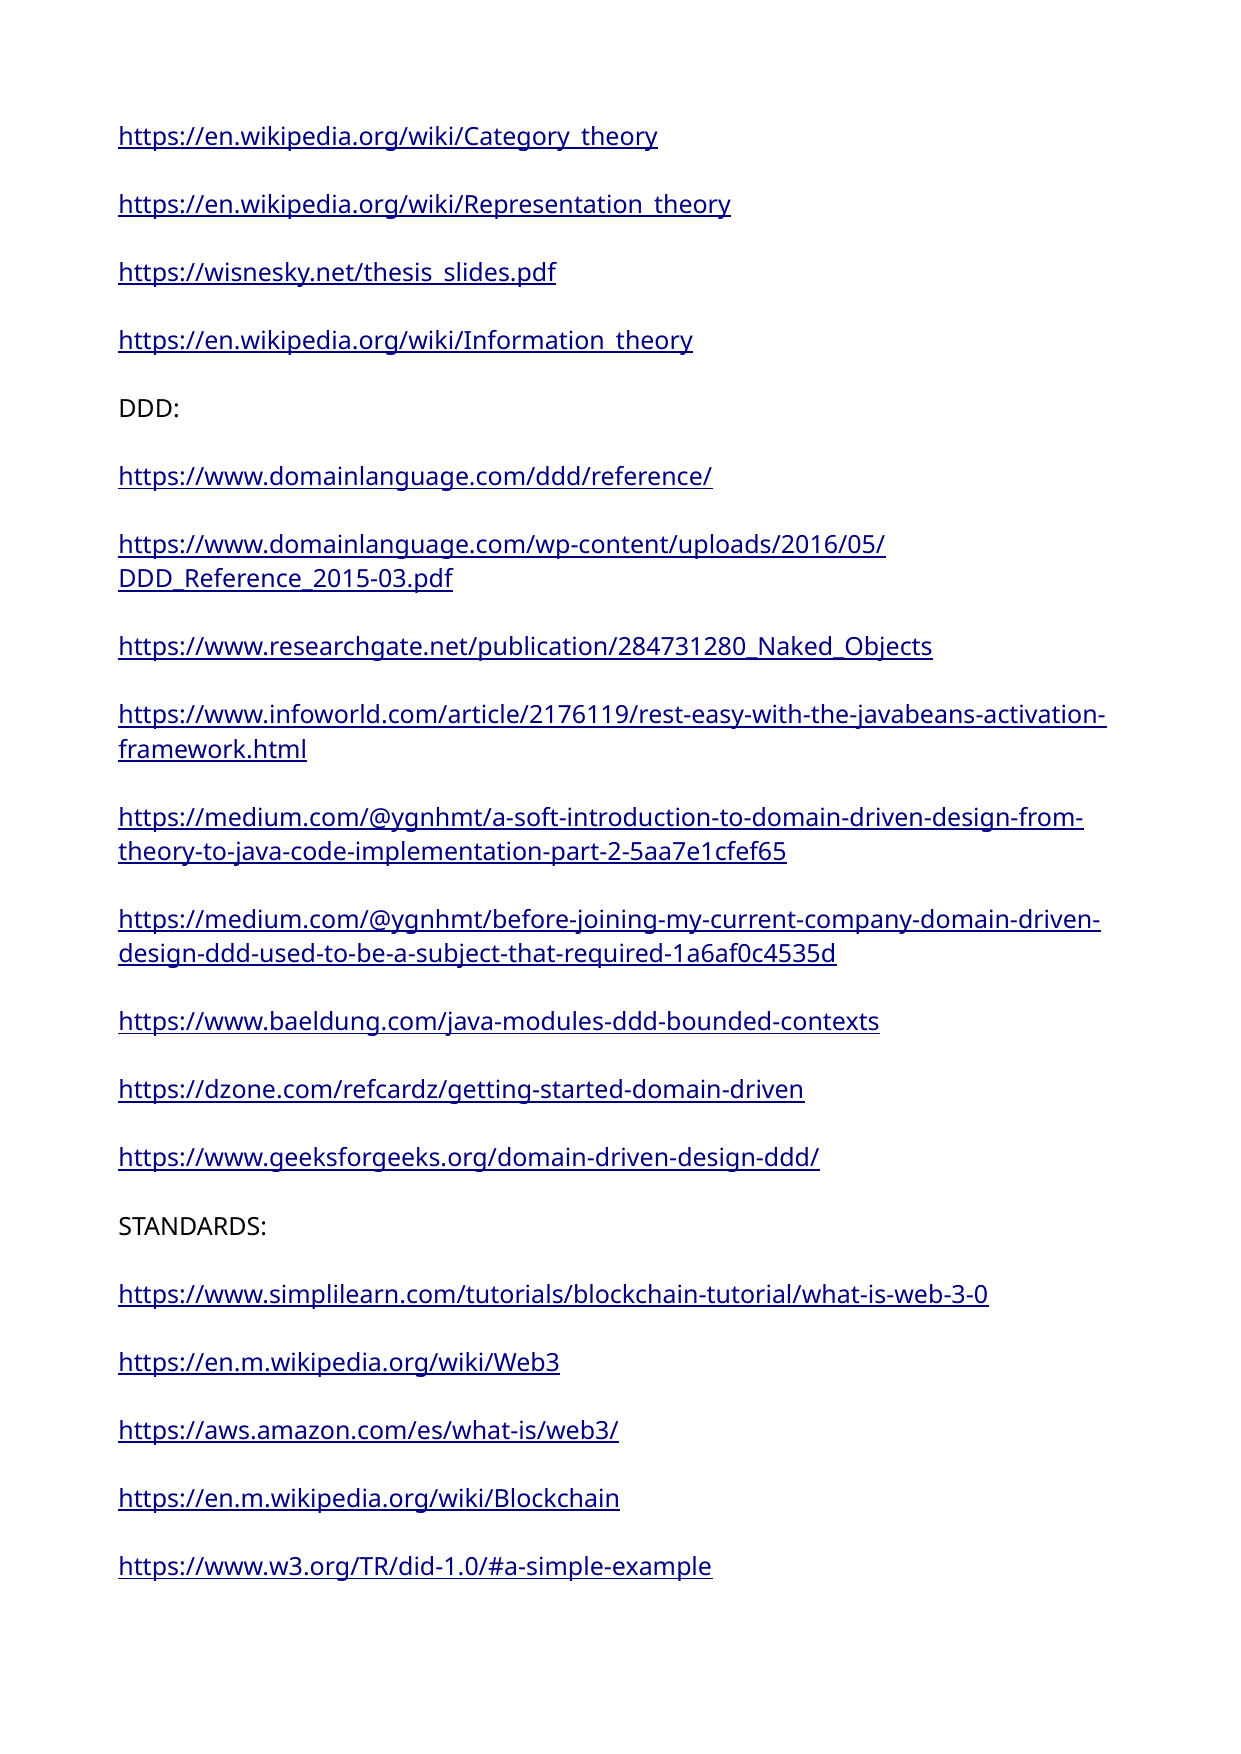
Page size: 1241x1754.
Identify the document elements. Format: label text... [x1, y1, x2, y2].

text https://www.domainlanguage.com/wp-content/uploads/2016/05/DDD_Reference_2015-03.pdf [118, 527, 1122, 595]
text STANDARDS: [118, 1208, 1122, 1242]
text https://www.baeldung.com/java-modules-ddd-bounded-contexts [118, 1004, 1122, 1038]
text https://www.w3.org/TR/did-1.0/#a-simple-example [118, 1549, 1122, 1583]
text https://en.m.wikipedia.org/wiki/Blockchain [118, 1481, 1122, 1515]
text https://www.geeksforgeeks.org/domain-driven-design-ddd/ [118, 1140, 1122, 1174]
text https://www.domainlanguage.com/ddd/reference/ [118, 459, 1122, 493]
text https://www.infoworld.com/article/2176119/rest-easy-with-the-javabeans-activation-framework.html [118, 697, 1122, 765]
text https://aws.amazon.com/es/what-is/web3/ [118, 1412, 1122, 1447]
text https://www.researchgate.net/publication/284731280_Naked_Objects [118, 629, 1122, 663]
text https://medium.com/@ygnhmt/a-soft-introduction-to-domain-driven-design-from-theory-to-java-code-implementation-part-2-5aa7e1cfef65 [118, 799, 1122, 867]
text https://dzone.com/refcardz/getting-started-domain-driven [118, 1072, 1122, 1106]
text https://en.m.wikipedia.org/wiki/Web3 [118, 1344, 1122, 1378]
text https://en.wikipedia.org/wiki/Information_theory [118, 322, 1122, 357]
text DDD: [118, 391, 1122, 425]
text https://en.wikipedia.org/wiki/Representation_theory [118, 186, 1122, 220]
text https://en.wikipedia.org/wiki/Category_theory [118, 118, 1122, 152]
text https://www.simplilearn.com/tutorials/blockchain-tutorial/what-is-web-3-0 [118, 1276, 1122, 1310]
text https://wisnesky.net/thesis_slides.pdf [118, 254, 1122, 288]
text https://medium.com/@ygnhmt/before-joining-my-current-company-domain-driven-design-ddd-used-to-be-a-subject-that-required-1a6af0c4535d [118, 902, 1122, 970]
